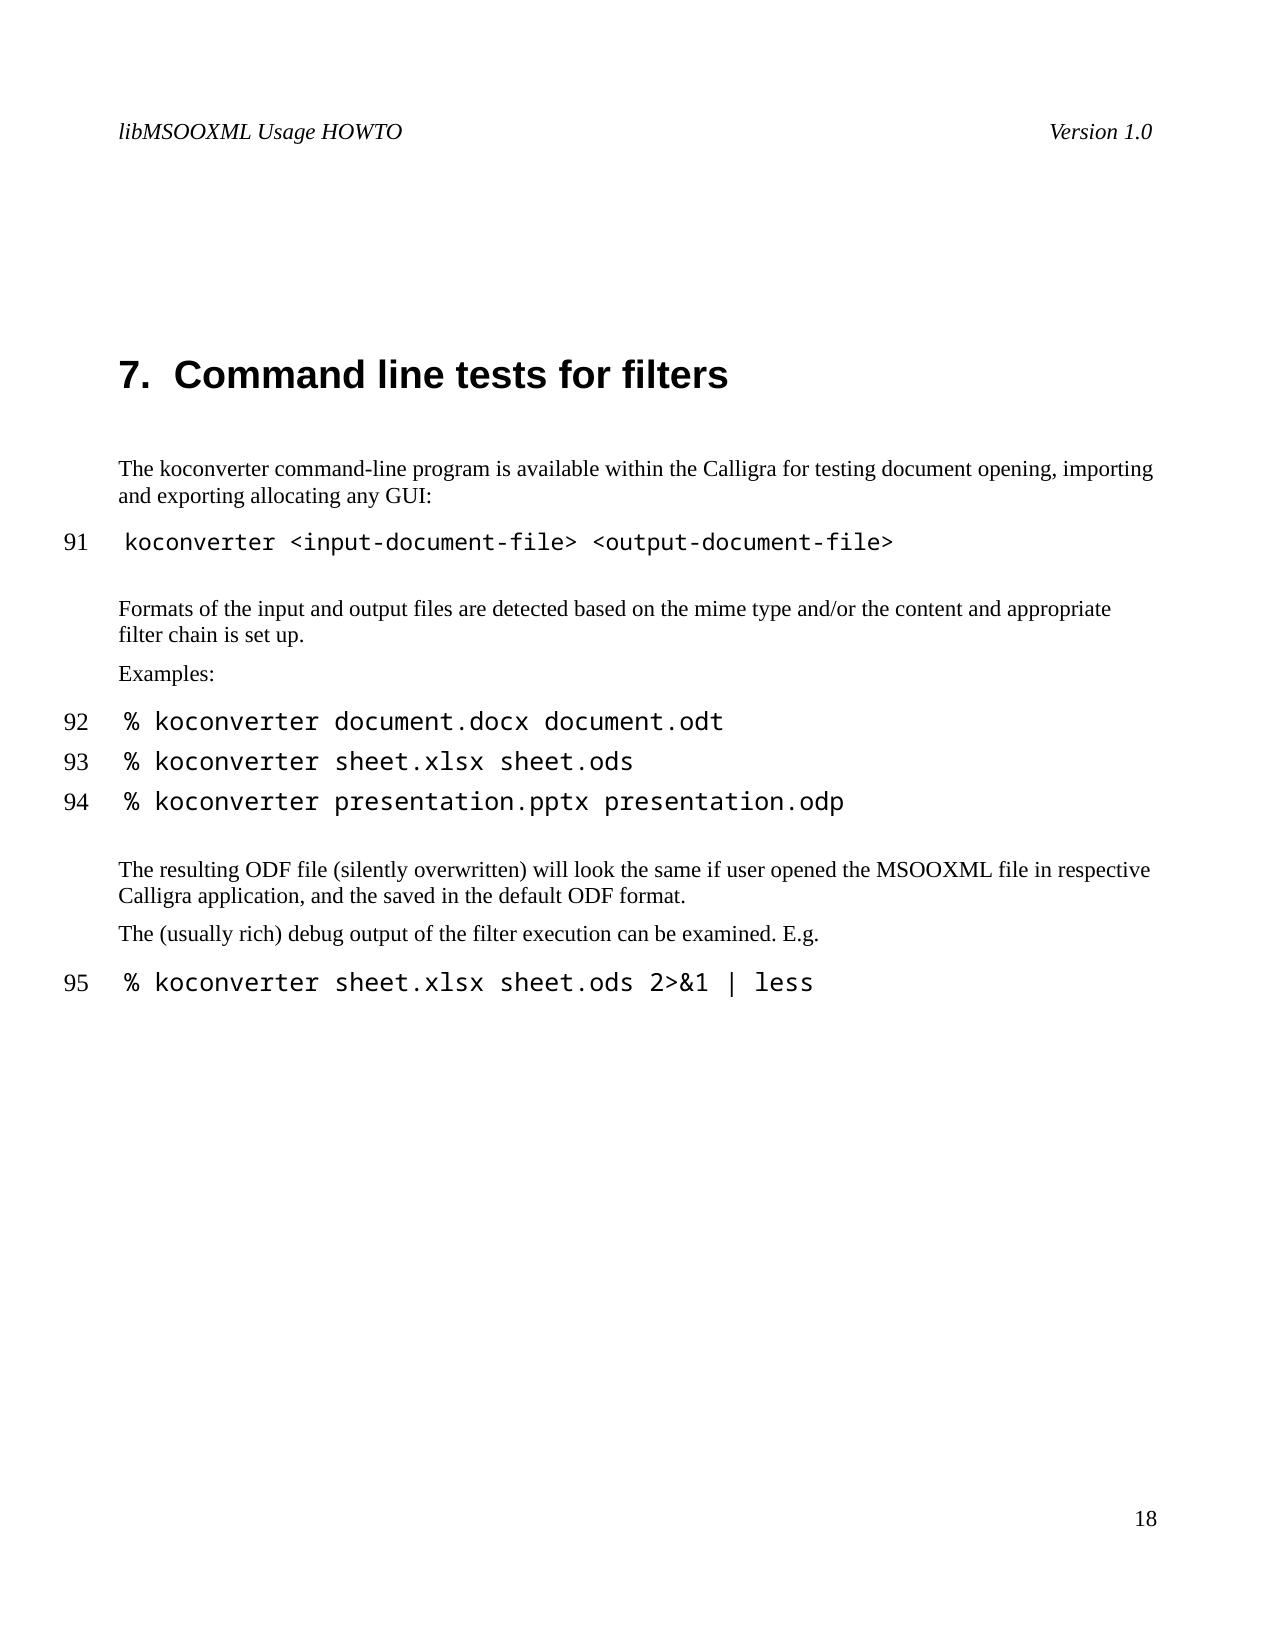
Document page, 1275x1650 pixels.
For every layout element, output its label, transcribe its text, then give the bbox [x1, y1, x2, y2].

text The resulting ODF file (silently overwritten) will look the same if user opened the MSOOXML file in respective Calligra application, and the saved in the default ODF format. [118, 856, 1157, 909]
text Examples: [118, 660, 1157, 686]
text koconverter <input-document-file> <output-document-file> [124, 526, 1157, 557]
text % koconverter presentation.pptx presentation.odp [124, 784, 1157, 818]
text The (usually rich) debug output of the filter execution can be examined. E.g. [118, 920, 1157, 947]
text % koconverter document.docx document.odt [124, 704, 1157, 738]
text % koconverter sheet.xlsx sheet.ods 2>&1 | less [124, 964, 1157, 998]
subtitle Command line tests for filters [118, 351, 1157, 396]
text The koconverter command-line program is available within the Calligra for testing document opening, importing and exporting allocating any GUI: [118, 455, 1157, 508]
text Formats of the input and output files are detected based on the mime type and/or the content and appropriate filter chain is set up. [118, 595, 1157, 648]
text % koconverter sheet.xlsx sheet.ods [124, 744, 1157, 778]
